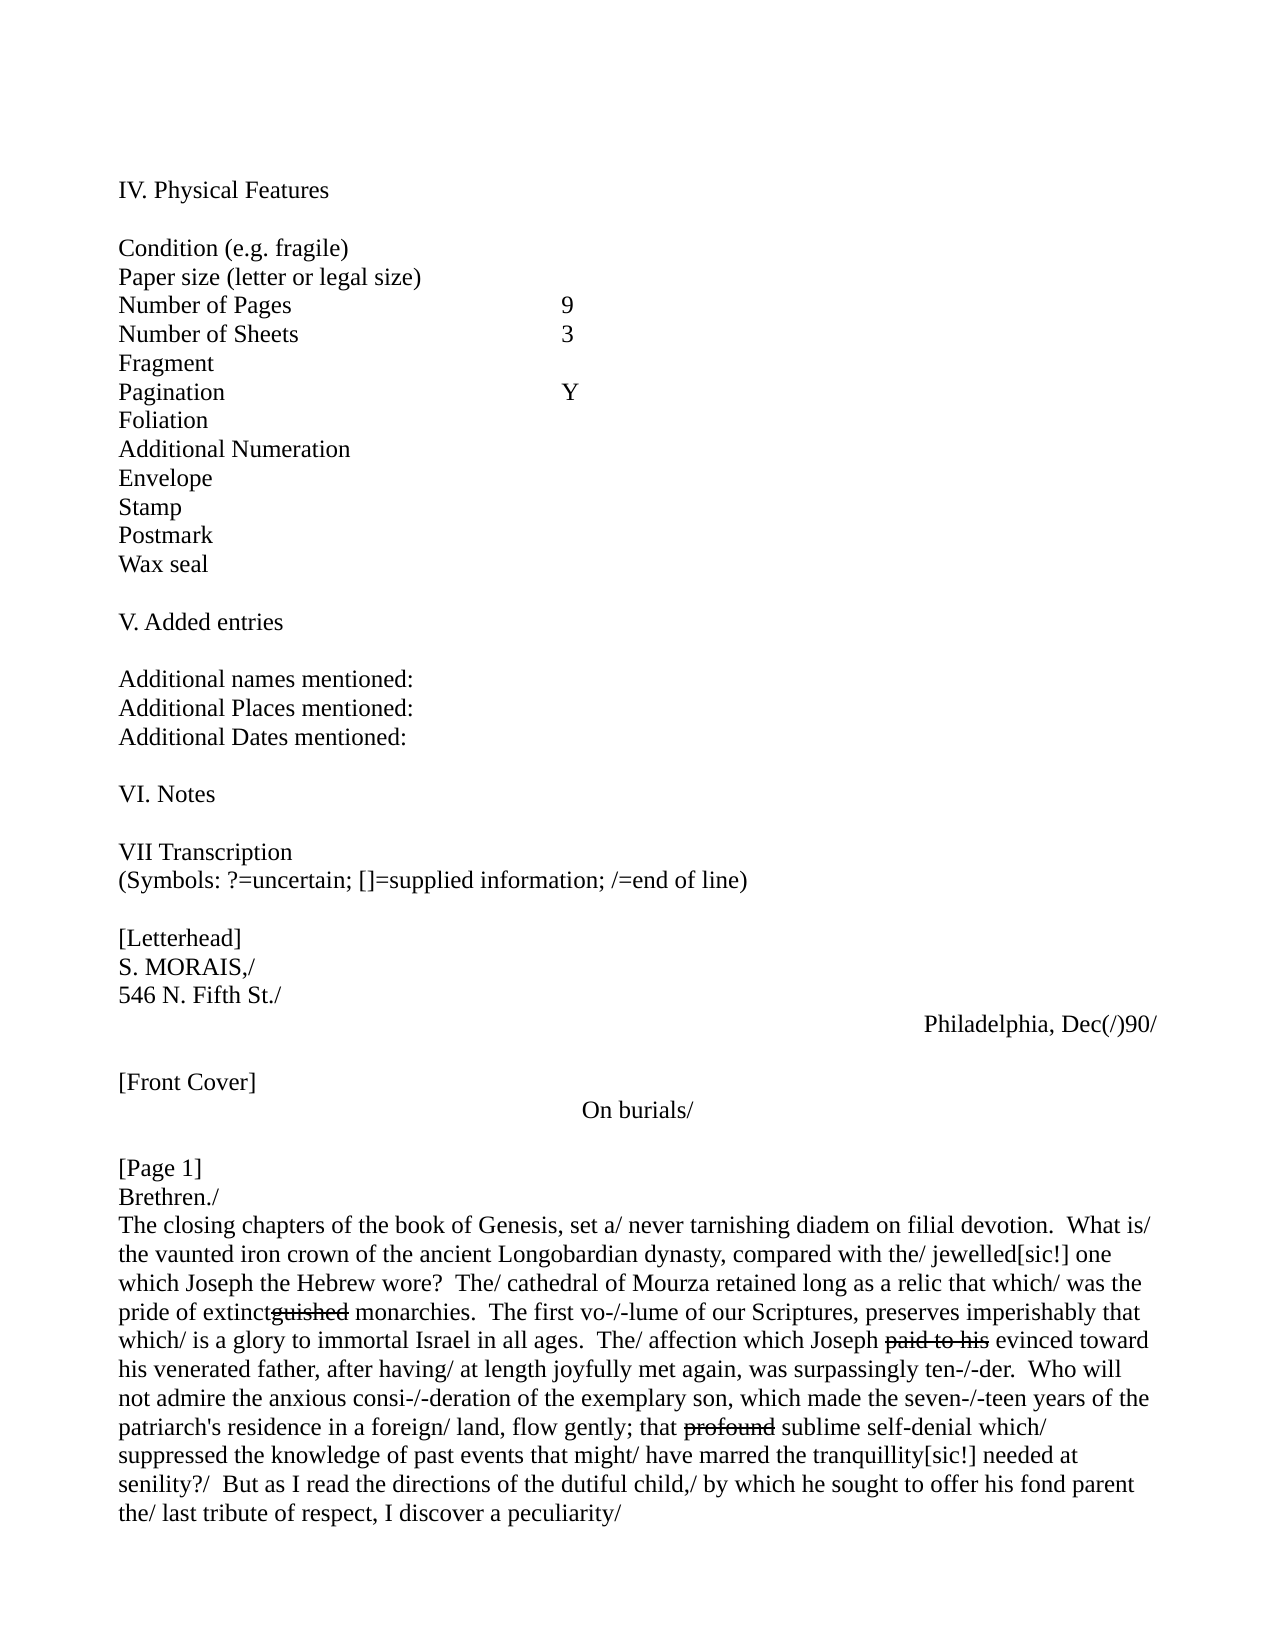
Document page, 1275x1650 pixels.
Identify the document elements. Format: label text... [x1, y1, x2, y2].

text Envelope [118, 463, 1157, 492]
text Fragment [118, 348, 1157, 377]
text Wax seal [118, 549, 1157, 578]
text Additional names mentioned: [118, 664, 1157, 693]
text Postma rk [118, 521, 1157, 549]
text V. Added entries [118, 607, 1157, 636]
text [Letterhead] [118, 923, 1157, 952]
text Brethren./ [118, 1182, 1157, 1211]
text [Front Cover] [118, 1067, 1157, 1096]
text Philadelphia, Dec(/)90/ [118, 1009, 1157, 1038]
text IV. Physical Features [118, 176, 1157, 204]
text Additional Dates mentioned: [118, 722, 1157, 751]
text (Symbols: ?=uncertain; []=supplied information; /=end of line) [118, 866, 1157, 894]
text 546 N. Fifth St./ [118, 981, 1157, 1009]
text Paper size (letter or legal size) [118, 262, 1157, 291]
text Additional Places mentioned: [118, 693, 1157, 722]
text Additional Numeration [118, 434, 1157, 463]
text Pagination Y [118, 377, 1157, 406]
text VI. Notes [118, 779, 1157, 808]
text Foliation [118, 406, 1157, 434]
text Stamp [118, 492, 1157, 521]
text [Page 1] [118, 1153, 1157, 1182]
text Number of Sheets 3 [118, 319, 1157, 348]
text Number of Pages 9 [118, 291, 1157, 319]
text The closing chapters of the book of Genesis, set a/ never tarnishing diadem on filial devotion. What is/ the vaunted iron crown of the ancient Longobardian dynasty, compared with the/ jewelled[sic!] one which Joseph the Hebrew wore? The/ cathedral of Mourza retained long as a relic that which/ was the pride of extinctguished monarchies. The first vo-/-lume of our Scriptures, preserves imperishably that which/ is a glory to immortal Israel in all ages. The/ affection which Joseph paid to his evinced toward his venerated father, after having/ at length joyfully met again, was surpassingly ten-/-der. Who will not admire the anxious consi-/-deration of the exemplary son, which made the seven-/-teen years of the patriarch's residence in a foreign/ land, flow gently; that profound sublime self-denial which/ suppressed the knowledge of past events that might/ have marred the tranquillity[sic!] needed at senility?/ But as I read the directions of the dutiful child,/ by which he sought to offer his fond parent the/ last tribute of respect, I discover a peculiarity/ [118, 1211, 1157, 1527]
text VII Transcription [118, 837, 1157, 866]
text Condition (e.g. fragile) [118, 233, 1157, 262]
text On burials/ [118, 1096, 1157, 1124]
text S. MORAIS,/ [118, 952, 1157, 981]
